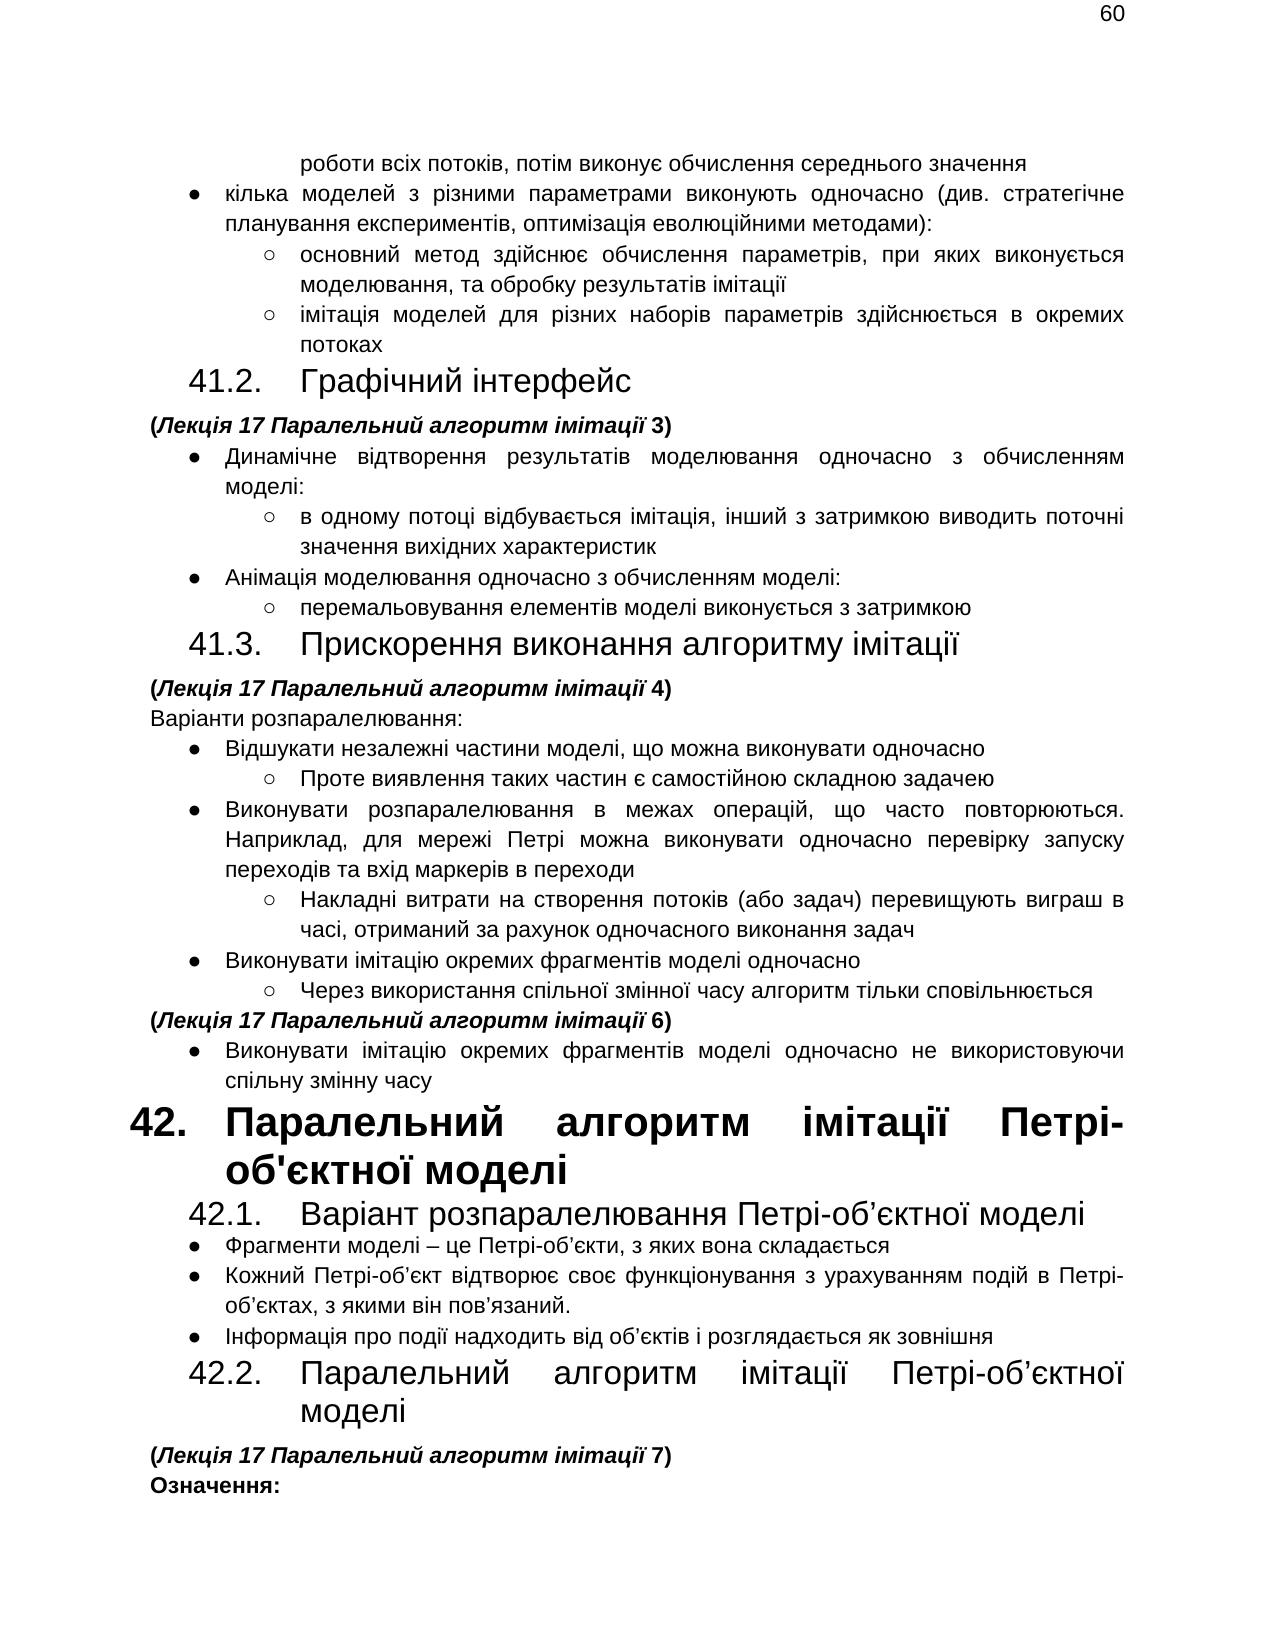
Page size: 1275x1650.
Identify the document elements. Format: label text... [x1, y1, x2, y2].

list Відшукати незалежні частини моделі, що можна виконувати одночасно [187, 735, 1125, 762]
subtitle Графічний інтерфейс [262, 361, 1125, 400]
list Виконувати розпаралелювання в межах операцій, що часто повторюються. Наприклад, для мережі Петрі можна виконувати одночасно перевірку запуску переходів та вхід маркерів в переходи [187, 796, 1125, 882]
list Виконувати імітацію окремих фрагментів моделі одночасно [187, 947, 1125, 973]
list перемальовування елементів моделі виконується з затримкою [262, 594, 1125, 620]
text (Лекція 17 Паралельний алгоритм імітації 6) [150, 1007, 1125, 1033]
text (Лекція 17 Паралельний алгоритм імітації 3) [150, 412, 1125, 439]
list Виконувати імітацію окремих фрагментів моделі одночасно не використовуючи спільну змінну часу [187, 1037, 1125, 1094]
list в одному потоці відбувається імітація, інший з затримкою виводить поточні значення вихідних характеристик [262, 503, 1125, 559]
list Проте виявлення таких частин є самостійною складною задачею [262, 765, 1125, 792]
list Динамічне відтворення результатів моделювання одночасно з обчисленням моделі: [187, 443, 1125, 499]
list Анімація моделювання одночасно з обчисленням моделі: [187, 563, 1125, 590]
subtitle Паралельний алгоритм імітації Петрі-об’єктної моделі [262, 1353, 1125, 1430]
list кілька моделей з різними параметрами виконують одночасно (див. стратегічне планування експериментів, оптимізація еволюційними методами): [187, 180, 1125, 237]
text Означення: [150, 1472, 1125, 1499]
list роботи всіх потоків, потім виконує обчислення середнього значення [262, 150, 1125, 176]
text Варіанти розпаралелювання: [150, 705, 1125, 731]
list Інформація про події надходить від об’єктів і розглядається як зовнішня [187, 1323, 1125, 1349]
list Кожний Петрі-об’єкт відтворює своє функціонування з урахуванням подій в Петрі-об’єктах, з якими він пов’язаний. [187, 1262, 1125, 1319]
list імітація моделей для різних наборів параметрів здійснюється в окремих потоках [262, 301, 1125, 358]
list Фрагменти моделі – це Петрі-об’єкти, з яких вона складається [187, 1232, 1125, 1258]
subtitle Варіант розпаралелювання Петрі-об’єктної моделі [262, 1193, 1125, 1232]
text (Лекція 17 Паралельний алгоритм імітації 7) [150, 1442, 1125, 1468]
list Накладні витрати на створення потоків (або задач) перевищують виграш в часі, отриманий за рахунок одночасного виконання задач [262, 886, 1125, 943]
list Через використання спільної змінної часу алгоритм тільки сповільнюється [262, 977, 1125, 1003]
text (Лекція 17 Паралельний алгоритм імітації 4) [150, 675, 1125, 701]
subtitle Паралельний алгоритм імітації Петрі-об'єктної моделі [187, 1098, 1125, 1193]
list основний метод здійснює обчислення параметрів, при яких виконується моделювання, та обробку результатів імітації [262, 241, 1125, 297]
subtitle Прискорення виконання алгоритму імітації [262, 624, 1125, 662]
